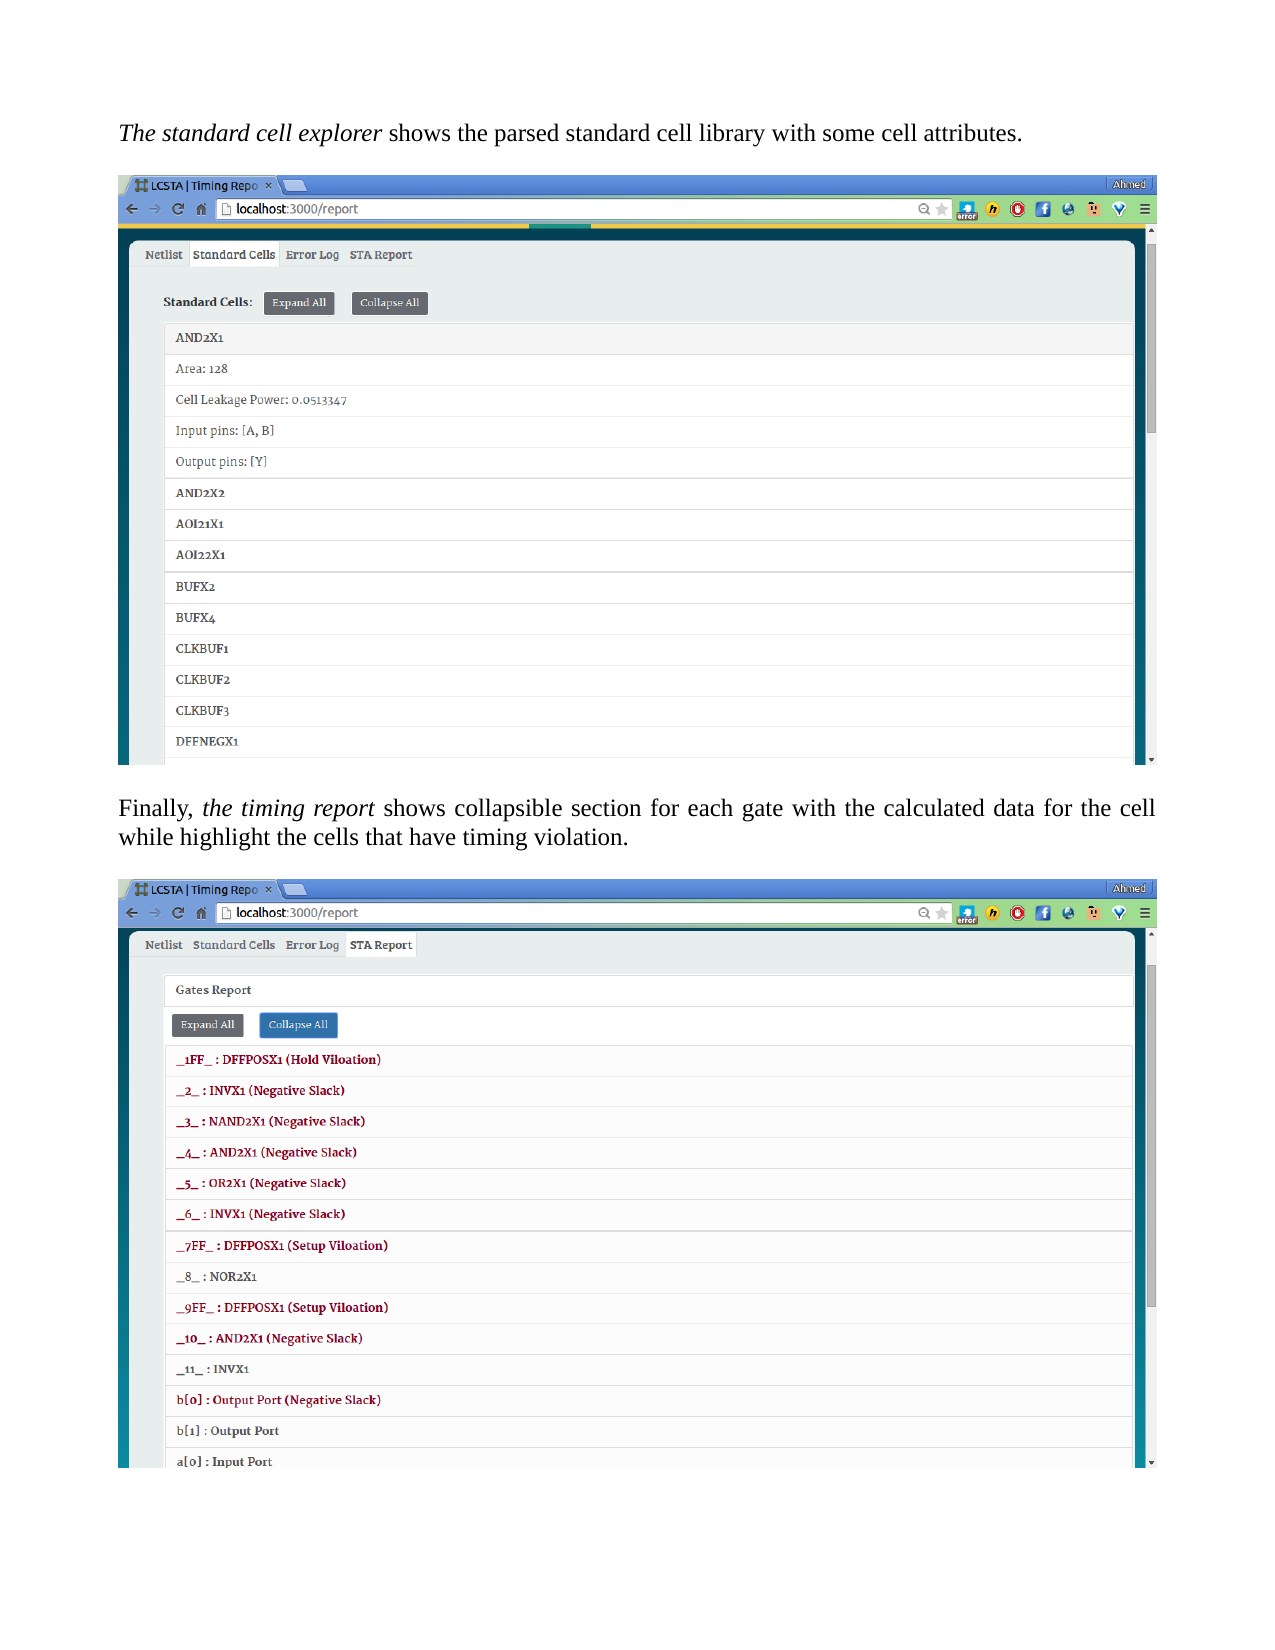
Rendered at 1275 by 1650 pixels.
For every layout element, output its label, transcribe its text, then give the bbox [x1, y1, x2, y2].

text Finally, the timing report shows collapsible section for each gate with the calculated data for the cell while highlight the cells that have timing violation. [118, 793, 1157, 850]
picture [118, 175, 1157, 765]
picture [130, 241, 1134, 765]
text The standard cell explorer shows the parsed standard cell library with some cell attributes. [118, 118, 1157, 147]
picture [118, 879, 1157, 1468]
